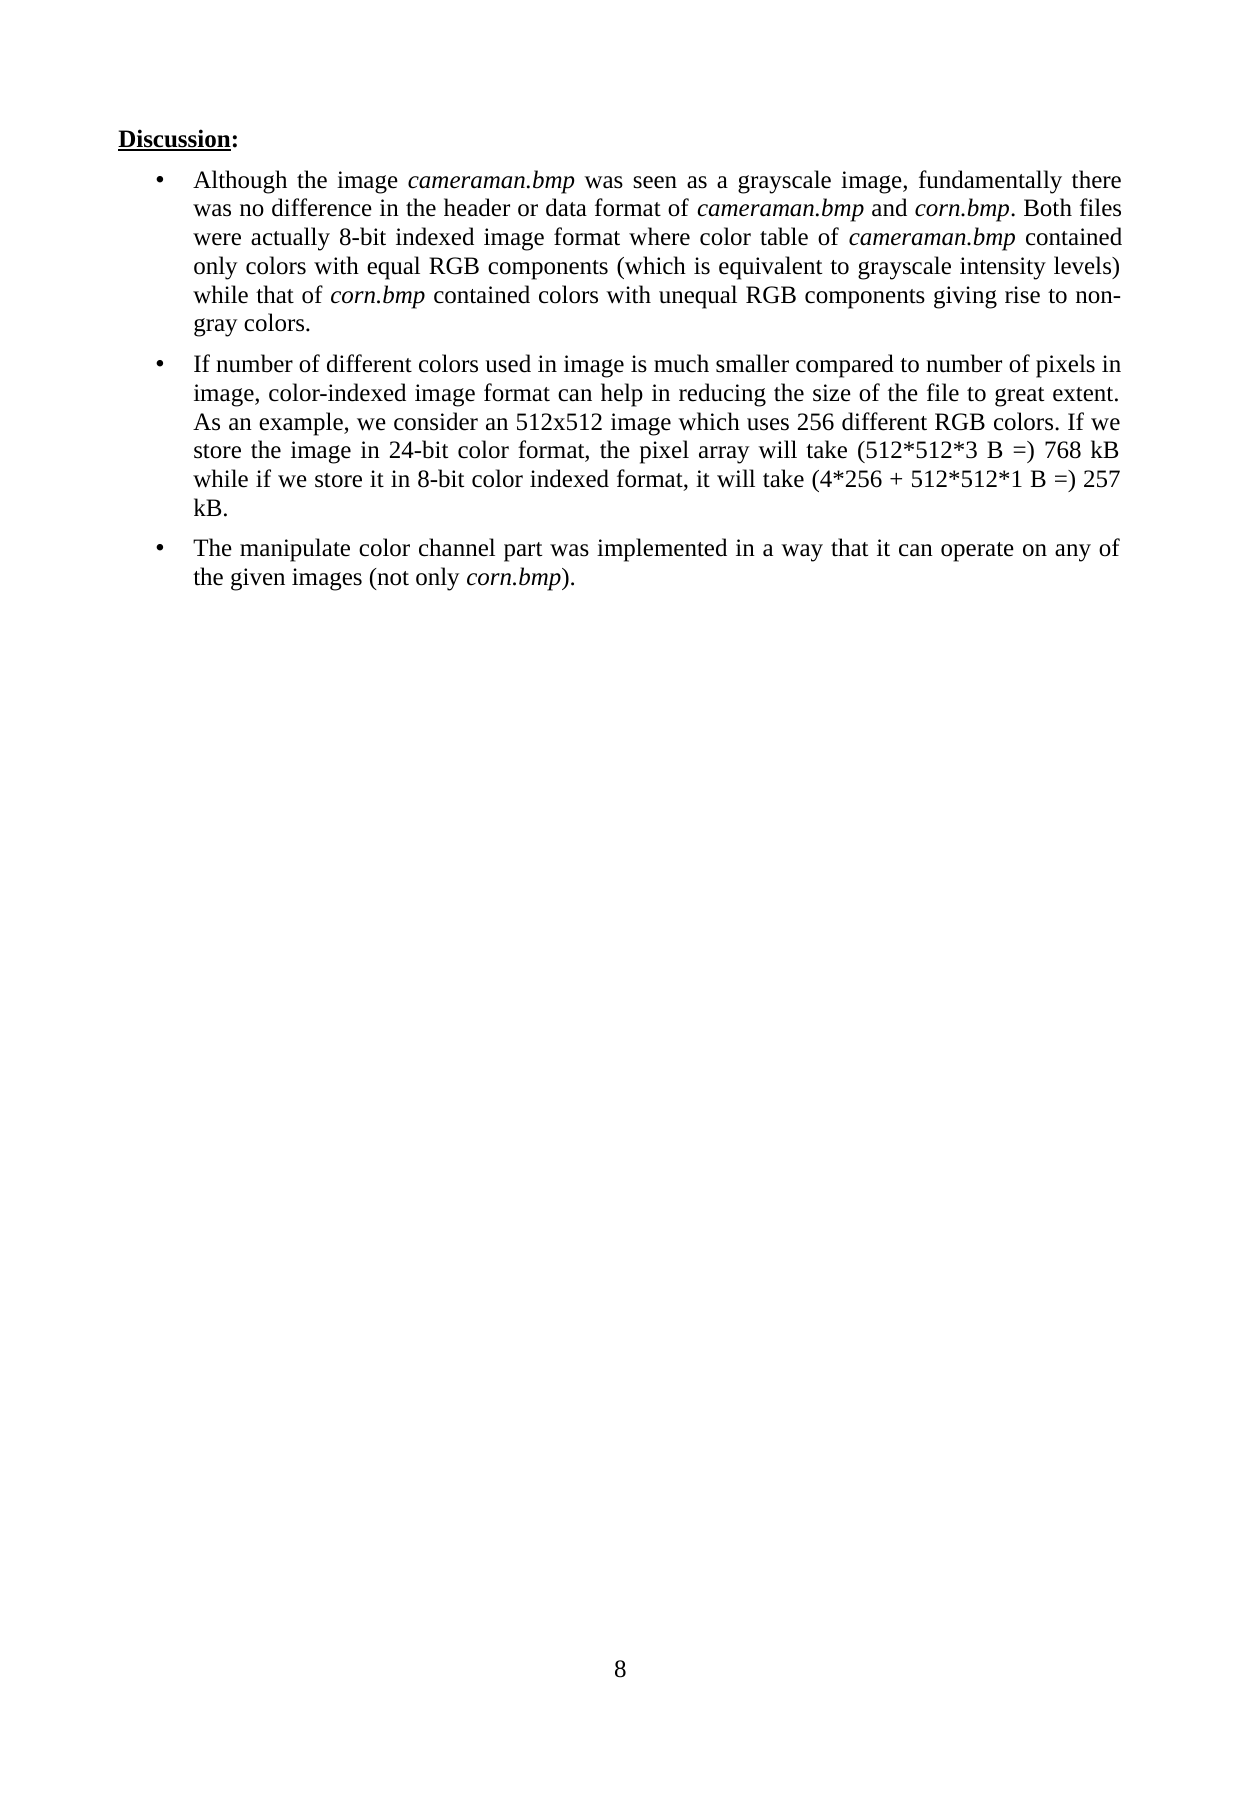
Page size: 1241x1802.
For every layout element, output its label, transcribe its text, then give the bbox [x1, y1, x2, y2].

list The manipulate color channel part was implemented in a way that it can operate on any of the given images (not only corn.bmp). [156, 533, 1122, 591]
list If number of different colors used in image is much smaller compared to number of pixels in image, color-indexed image format can help in reducing the size of the file to great extent. As an example, we consider an 512x512 image which uses 256 different RGB colors. If we store the image in 24-bit color format, the pixel array will take (512*512*3 B =) 768 kB while if we store it in 8-bit color indexed format, it will take (4*256 + 512*512*1 B =) 257 kB. [156, 349, 1122, 522]
text Discussion: [118, 124, 1122, 153]
list Although the image cameraman.bmp was seen as a grayscale image, fundamentally there was no difference in the header or data format of cameraman.bmp and corn.bmp. Both files were actually 8-bit indexed image format where color table of cameraman.bmp contained only colors with equal RGB components (which is equivalent to grayscale intensity levels) while that of corn.bmp contained colors with unequal RGB components giving rise to non-gray colors. [156, 165, 1122, 337]
